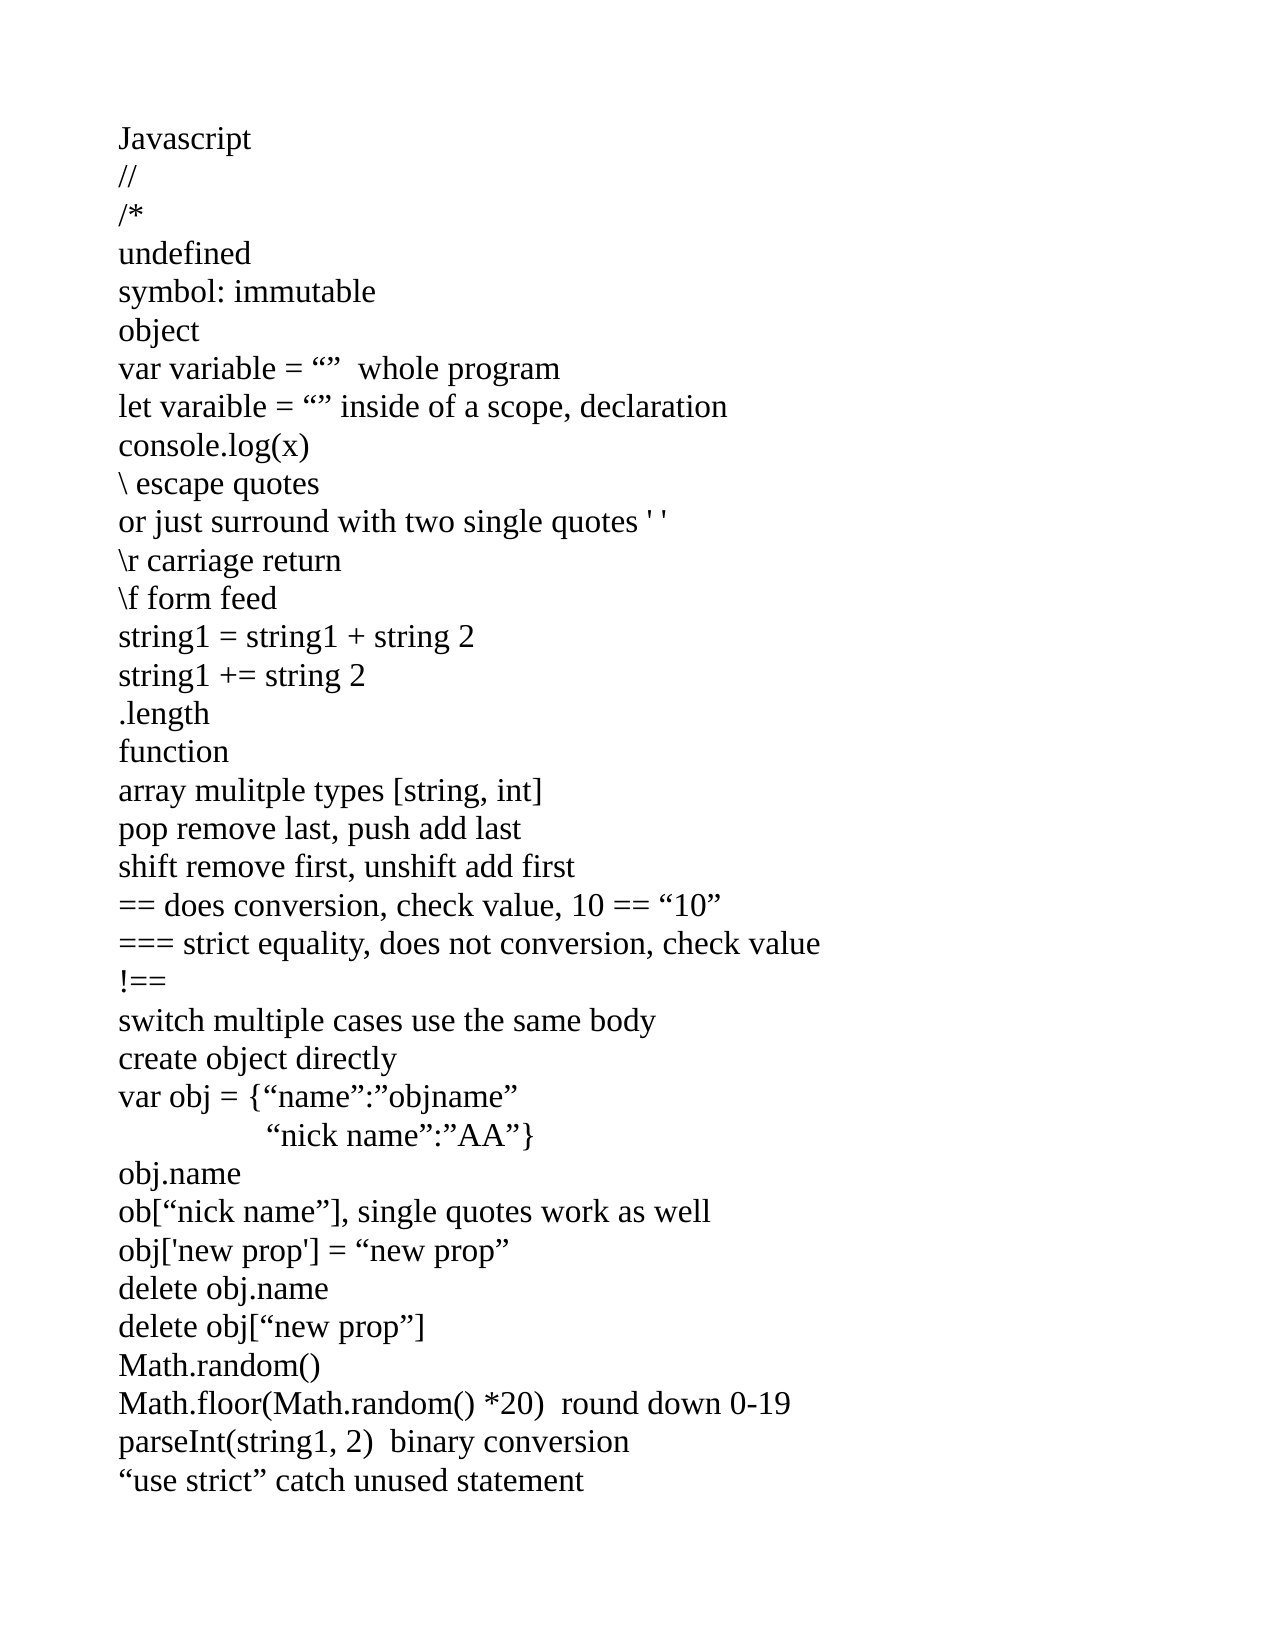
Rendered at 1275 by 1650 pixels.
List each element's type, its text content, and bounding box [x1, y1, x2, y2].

text undefined [118, 233, 1157, 271]
text Math.random() [118, 1345, 1157, 1383]
text delete obj[“new prop”] [118, 1306, 1157, 1345]
text !== [118, 961, 1157, 1000]
text delete obj.name [118, 1268, 1157, 1306]
text “use strict” catch unused statement [118, 1460, 1157, 1498]
text Math.floor(Math.random() *20) round down 0-19 [118, 1383, 1157, 1421]
text shift remove first, unshift add first [118, 846, 1157, 885]
text var variable = “” whole program [118, 348, 1157, 386]
text obj['new prop'] = “new prop” [118, 1230, 1157, 1268]
text string1 += string 2 [118, 655, 1157, 693]
text == does conversion, check value, 10 == “10” [118, 885, 1157, 923]
text .length [118, 693, 1157, 731]
text array mulitple types [string, int] [118, 770, 1157, 808]
text \r carriage return [118, 540, 1157, 578]
text parseInt(string1, 2) binary conversion [118, 1421, 1157, 1460]
text // [118, 156, 1157, 195]
text symbol: immutable [118, 271, 1157, 310]
text obj.name [118, 1153, 1157, 1191]
text \f form feed [118, 578, 1157, 616]
text switch multiple cases use the same body [118, 1000, 1157, 1038]
text pop remove last, push add last [118, 808, 1157, 846]
text function [118, 731, 1157, 770]
text “nick name”:”AA”} [118, 1115, 1157, 1153]
text let varaible = “” inside of a scope, declaration [118, 386, 1157, 425]
text create object directly [118, 1038, 1157, 1076]
text Javascript [118, 118, 1157, 156]
text ob[“nick name”], single quotes work as well [118, 1191, 1157, 1230]
text string1 = string1 + string 2 [118, 616, 1157, 655]
text object [118, 310, 1157, 348]
text === strict equality, does not conversion, check value [118, 923, 1157, 961]
text or just surround with two single quotes ' ' [118, 501, 1157, 540]
text \ escape quotes [118, 463, 1157, 501]
text var obj = {“name”:”objname” [118, 1076, 1157, 1115]
text console.log(x) [118, 425, 1157, 463]
text /* [118, 195, 1157, 233]
